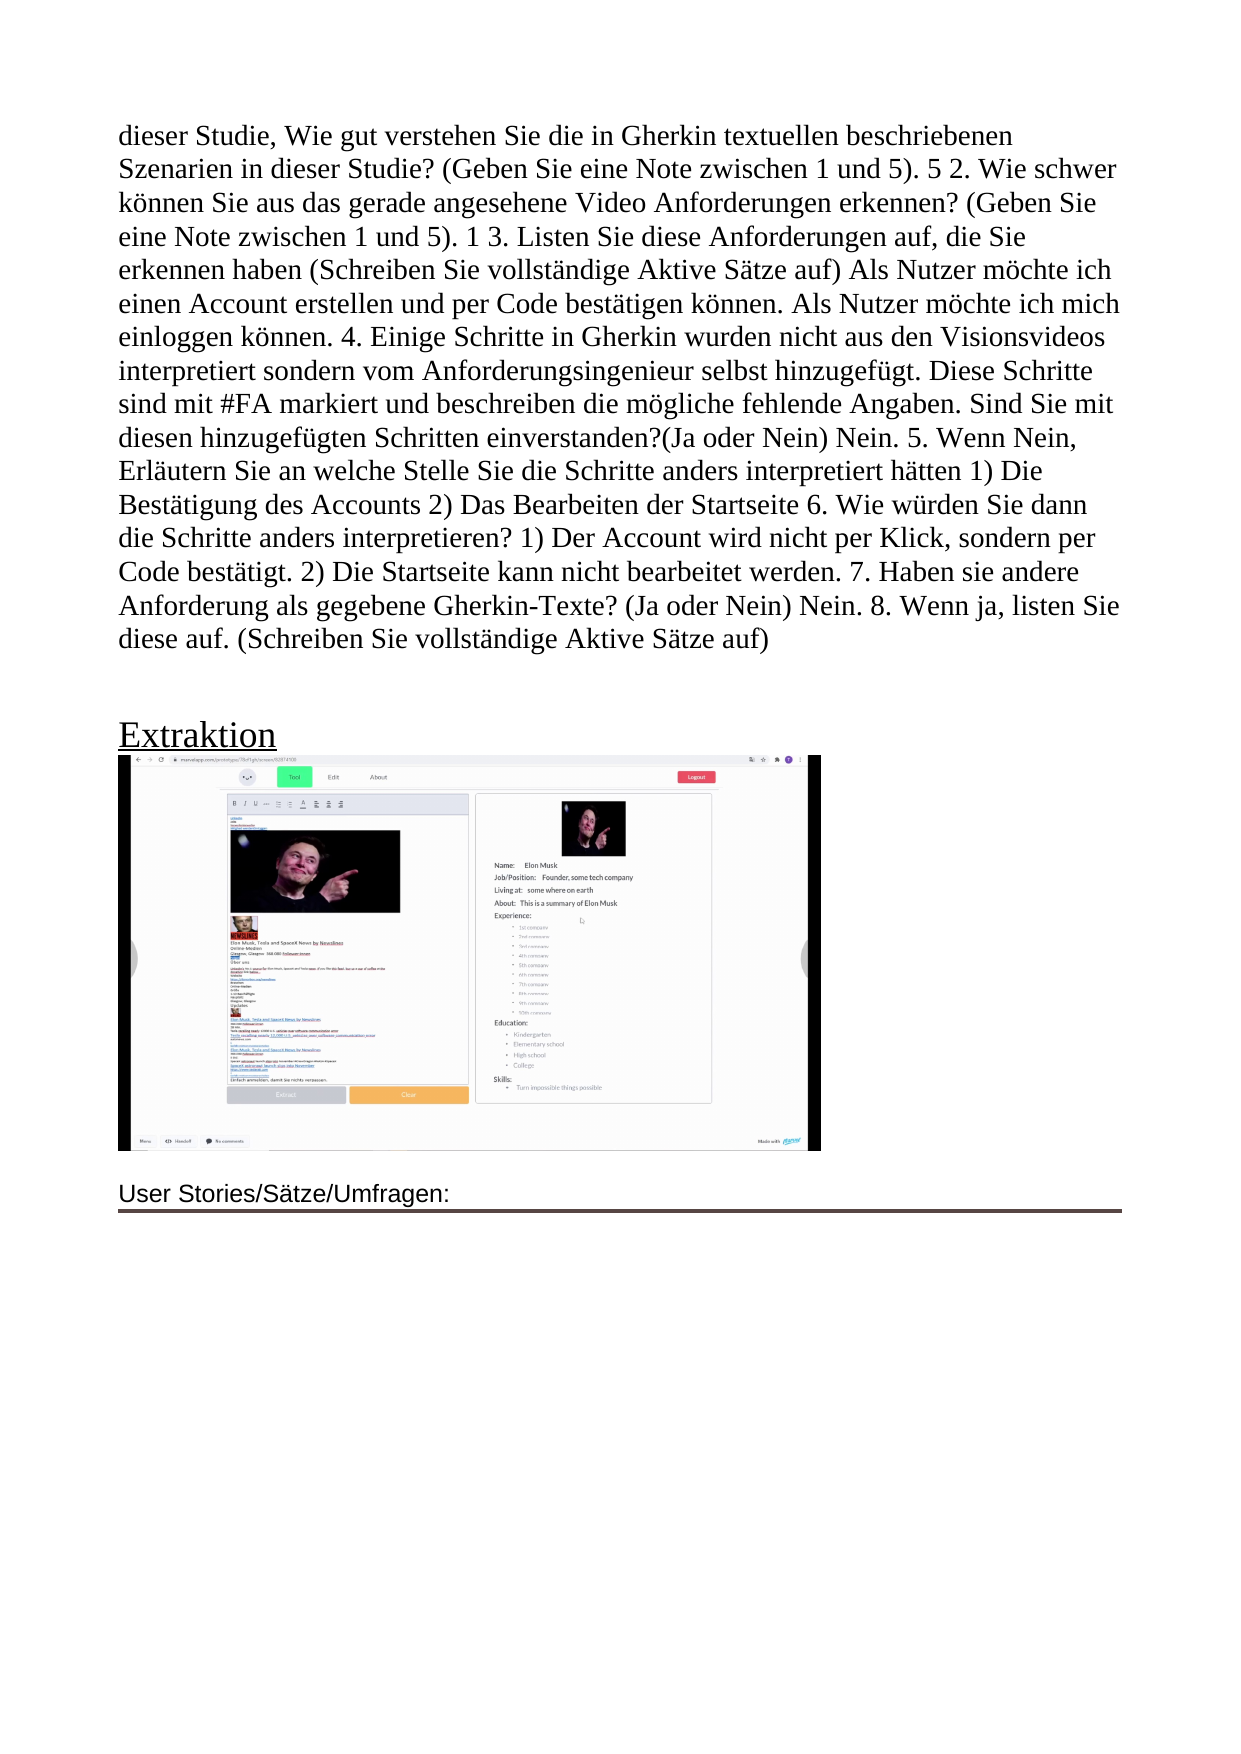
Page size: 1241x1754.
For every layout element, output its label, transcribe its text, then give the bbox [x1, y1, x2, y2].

text User Stories/Sätze/Umfragen: [118, 1179, 1122, 1209]
text dieser Studie, Wie gut verstehen Sie die in Gherkin textuellen beschriebenen Szenarien in dieser Studie? (Geben Sie eine Note zwischen 1 und 5). 5 2. Wie schwer können Sie aus das gerade angesehene Video Anforderungen erkennen? (Geben Sie eine Note zwischen 1 und 5). 1 3. Listen Sie diese Anforderungen auf, die Sie erkennen haben (Schreiben Sie vollständige Aktive Sätze auf) Als Nutzer möchte ich einen Account erstellen und per Code bestätigen können. Als Nutzer möchte ich mich einloggen können. 4. Einige Schritte in Gherkin wurden nicht aus den Visionsvideos interpretiert sondern vom Anforderungsingenieur selbst hinzugefügt. Diese Schritte sind mit #FA markiert und beschreiben die mögliche fehlende Angaben. Sind Sie mit diesen hinzugefügten Schritten einverstanden?(Ja oder Nein) Nein. 5. Wenn Nein, Erläutern Sie an welche Stelle Sie die Schritte anders interpretiert hätten 1) Die Bestätigung des Accounts 2) Das Bearbeiten der Startseite 6. Wie würden Sie dann die Schritte anders interpretieren? 1) Der Account wird nicht per Klick, sondern per Code bestätigt. 2) Die Startseite kann nicht bearbeitet werden. 7. Haben sie andere Anforderung als gegebene Gherkin-Texte? (Ja oder Nein) Nein. 8. Wenn ja, listen Sie diese auf. (Schreiben Sie vollständige Aktive Sätze auf) [118, 118, 1122, 655]
subtitle Extraktion [118, 712, 1122, 755]
picture [118, 755, 821, 1151]
